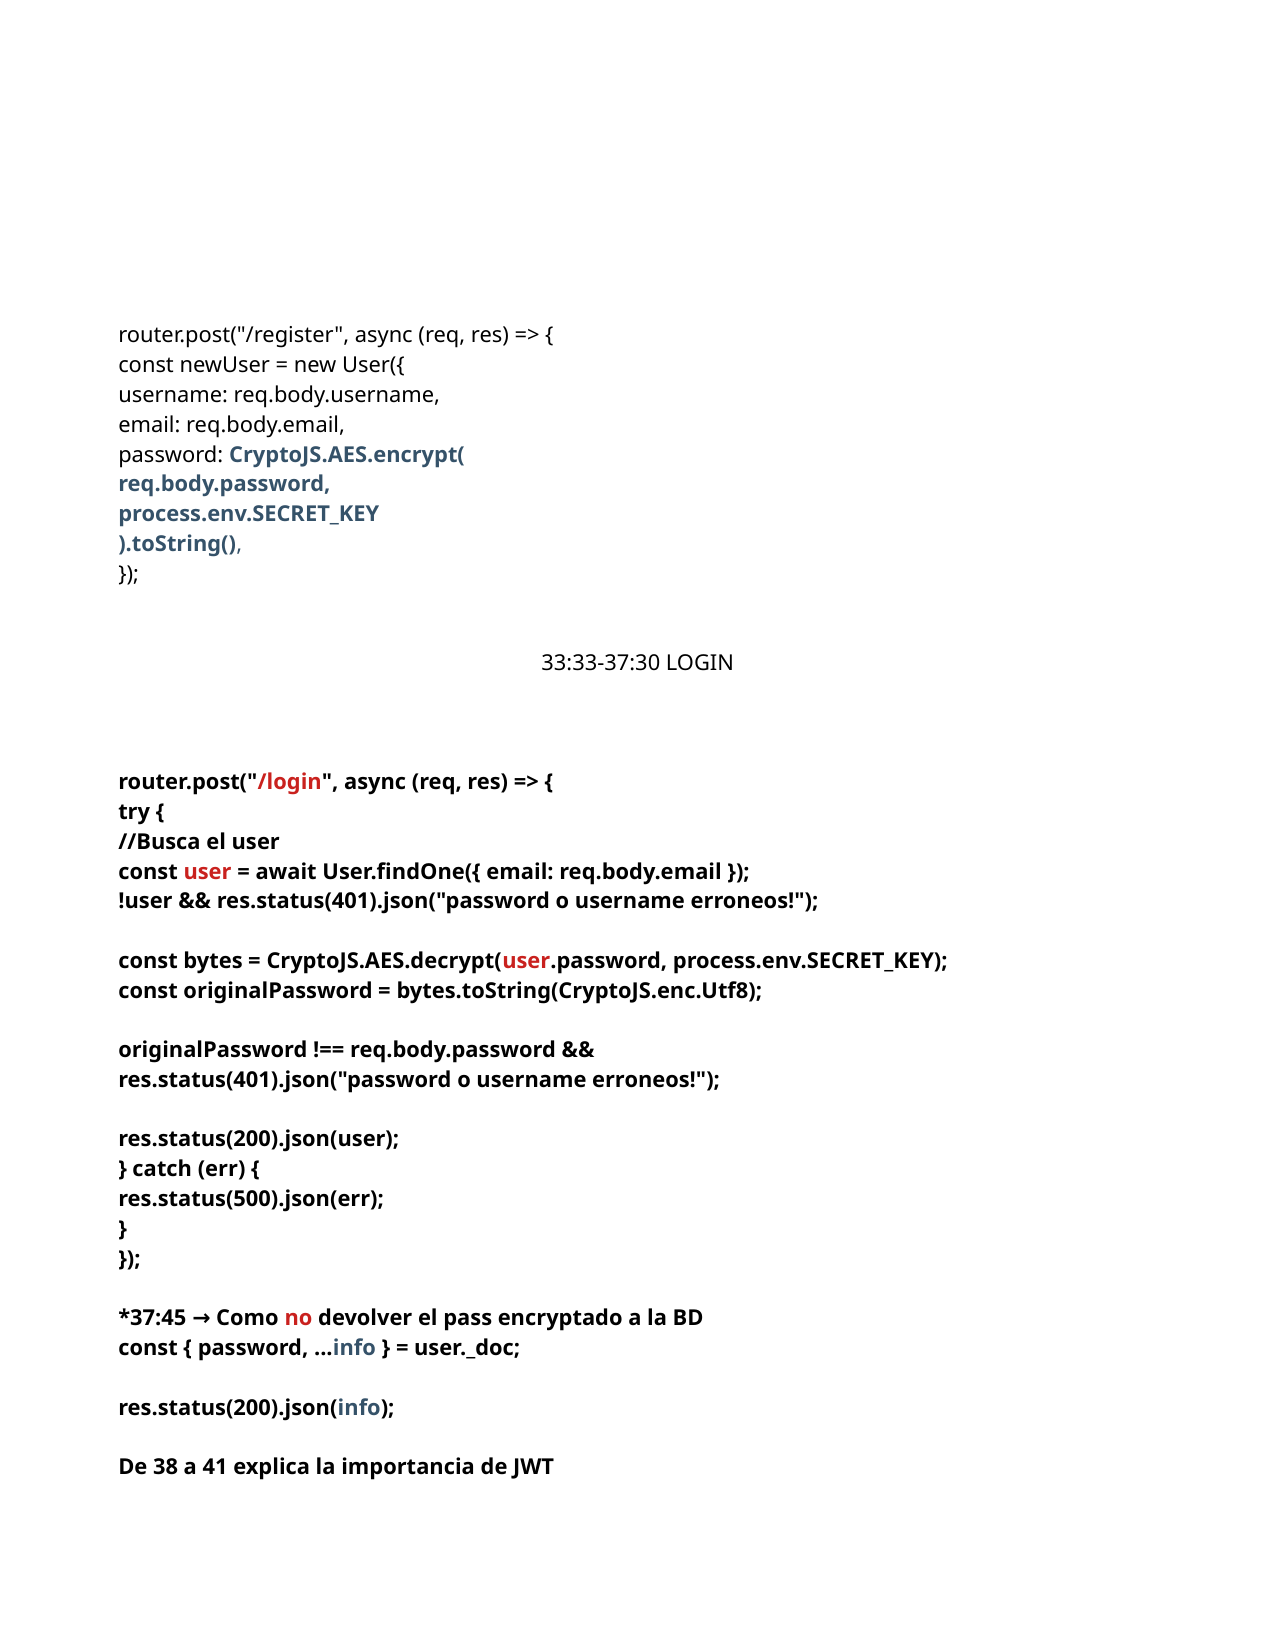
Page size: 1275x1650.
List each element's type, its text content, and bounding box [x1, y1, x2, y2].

text router.post("/register", async (req, res) => { [118, 319, 1157, 349]
text const user = await User.findOne({ email: req.body.email }); [118, 856, 1157, 885]
text email: req.body.email, [118, 409, 1157, 438]
text process.env.SECRET_KEY [118, 498, 1157, 528]
text const newUser = new User({ [118, 349, 1157, 379]
text //Busca el user [118, 826, 1157, 856]
text ).toString(), [118, 528, 1157, 558]
text res.status(401).json("password o username erroneos!"); [118, 1064, 1157, 1094]
text } catch (err) { [118, 1153, 1157, 1183]
text const bytes = CryptoJS.AES.decrypt(user.password, process.env.SECRET_KEY); [118, 945, 1157, 975]
text password: CryptoJS.AES.encrypt( [118, 438, 1157, 468]
text router.post("/login", async (req, res) => { [118, 766, 1157, 796]
text res.status(200).json(info); [118, 1391, 1157, 1421]
text const { password, ...info } = user._doc; [118, 1332, 1157, 1362]
text !user && res.status(401).json("password o username erroneos!"); [118, 885, 1157, 915]
text De 38 a 41 explica la importancia de JWT [118, 1451, 1157, 1481]
text originalPassword !== req.body.password && [118, 1034, 1157, 1064]
text *37:45 → Como no devolver el pass encryptado a la BD [118, 1302, 1157, 1332]
text 33:33-37:30 LOGIN [118, 647, 1157, 677]
text }); [118, 1243, 1157, 1272]
text req.body.password, [118, 468, 1157, 498]
text } [118, 1213, 1157, 1243]
text res.status(200).json(user); [118, 1123, 1157, 1153]
text res.status(500).json(err); [118, 1183, 1157, 1213]
text }); [118, 558, 1157, 587]
text username: req.body.username, [118, 379, 1157, 409]
text const originalPassword = bytes.toString(CryptoJS.enc.Utf8); [118, 975, 1157, 1004]
text try { [118, 796, 1157, 826]
